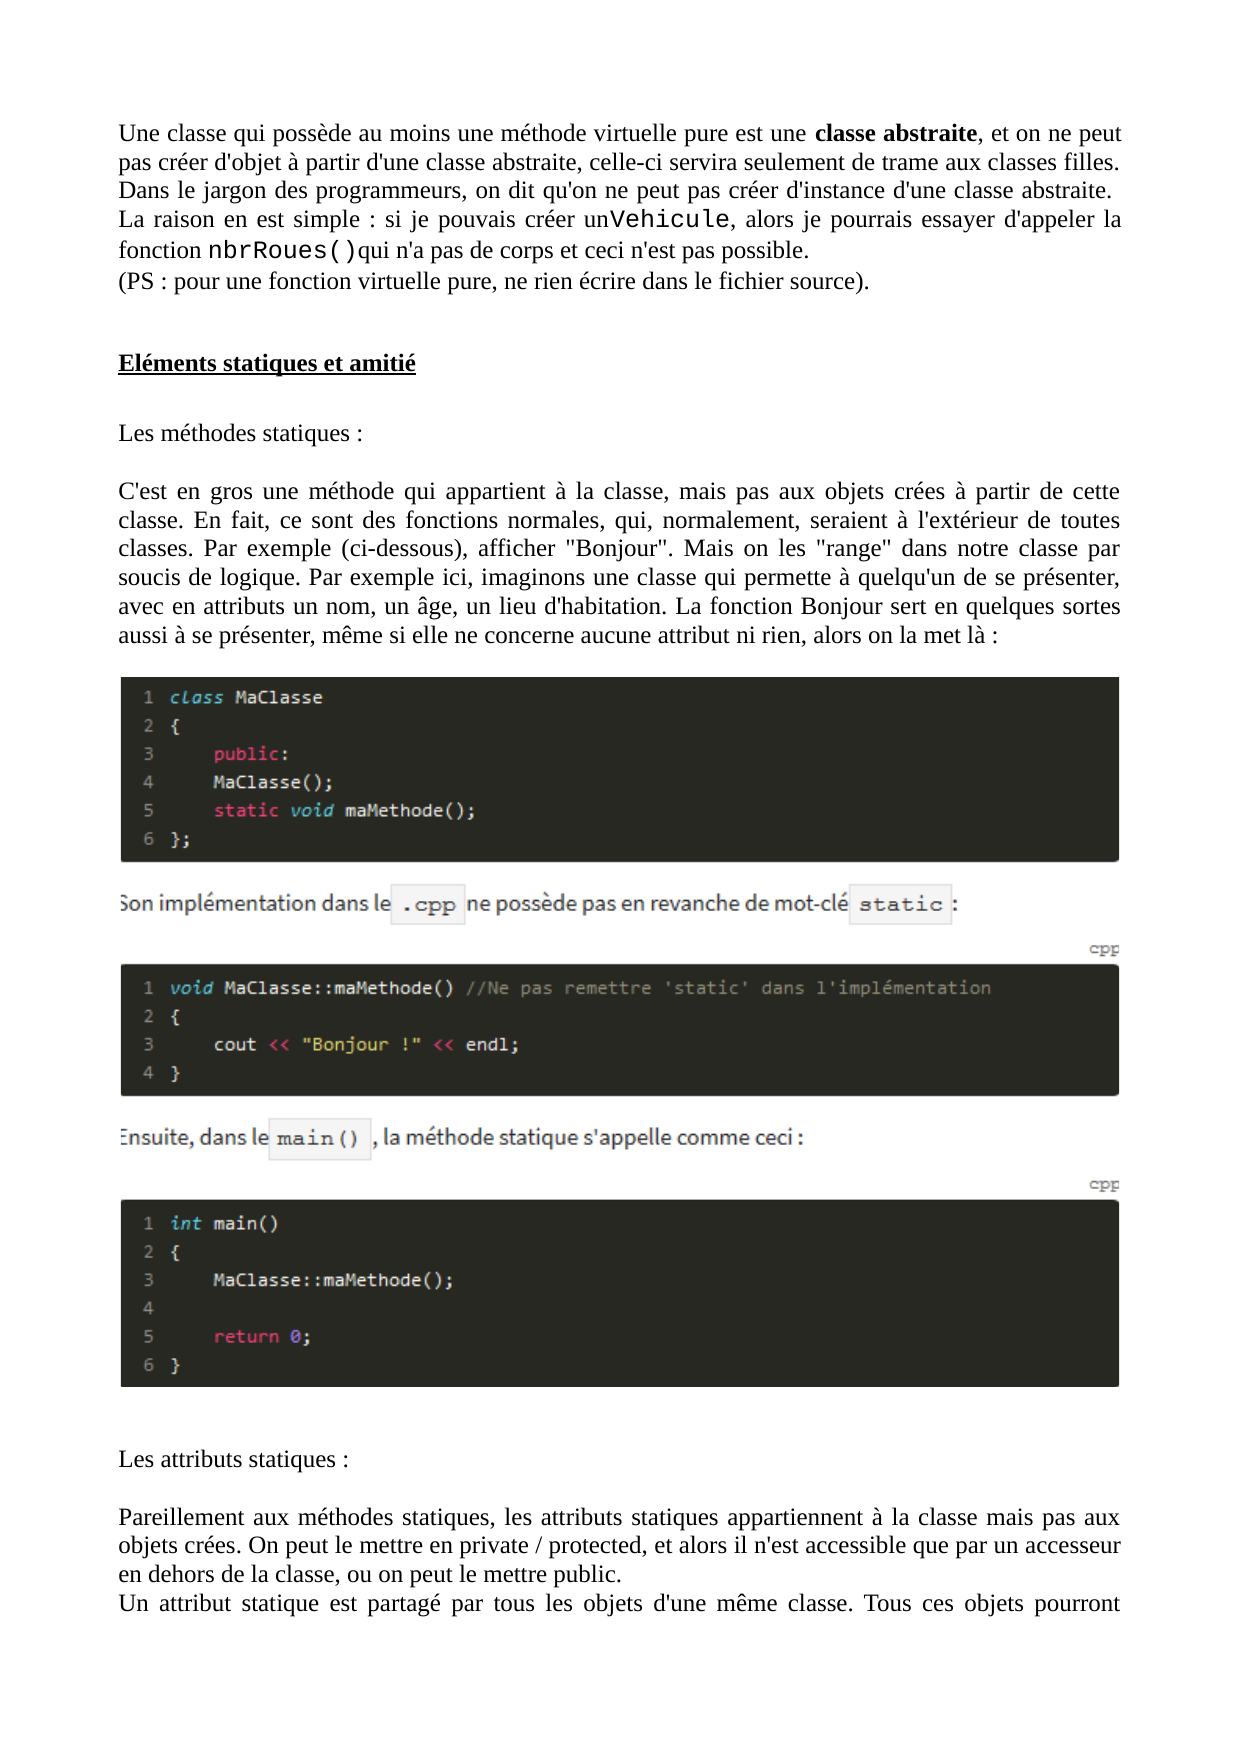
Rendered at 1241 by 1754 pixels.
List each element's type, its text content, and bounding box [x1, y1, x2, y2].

text Les méthodes statiques : [118, 418, 1122, 447]
text Pareillement aux méthodes statiques, les attributs statiques appartiennent à la classe mais pas aux objets crées. On peut le mettre en private / protected, et alors il n'est accessible que par un accesseur en dehors de la classe, ou on peut le mettre public. [118, 1502, 1122, 1588]
text Un attribut statique est partagé par tous les objets d'une même classe. Tous ces objets pourront [118, 1588, 1122, 1617]
text Une classe qui possède au moins une méthode virtuelle pure est une classe abstraite, et on ne peut pas créer d'objet à partir d'une classe abstraite, celle-ci servira seulement de trame aux classes filles. Dans le jargon des programmeurs, on dit qu'on ne peut pas créer d'instance d'une classe abstraite. La raison en est simple : si je pouvais créer unVehicule, alors je pourrais essayer d'appeler la fonction nbrRoues()qui n'a pas de corps et ceci n'est pas possible. [118, 118, 1122, 266]
text C'est en gros une méthode qui appartient à la classe, mais pas aux objets crées à partir de cette classe. En fait, ce sont des fonctions normales, qui, normalement, seraient à l'extérieur de toutes classes. Par exemple (ci-dessous), afficher "Bonjour". Mais on les "range" dans notre classe par soucis de logique. Par exemple ici, imaginons une classe qui permette à quelqu'un de se présenter, avec en attributs un nom, un âge, un lieu d'habitation. La fonction Bonjour sert en quelques sortes aussi à se présenter, même si elle ne concerne aucune attribut ni rien, alors on la met là : [118, 476, 1122, 648]
text (PS : pour une fonction virtuelle pure, ne rien écrire dans le fichier source). [118, 266, 1122, 295]
subtitle Eléments statiques et amitié [118, 348, 1122, 377]
text Les attributs statiques : [118, 1444, 1122, 1473]
